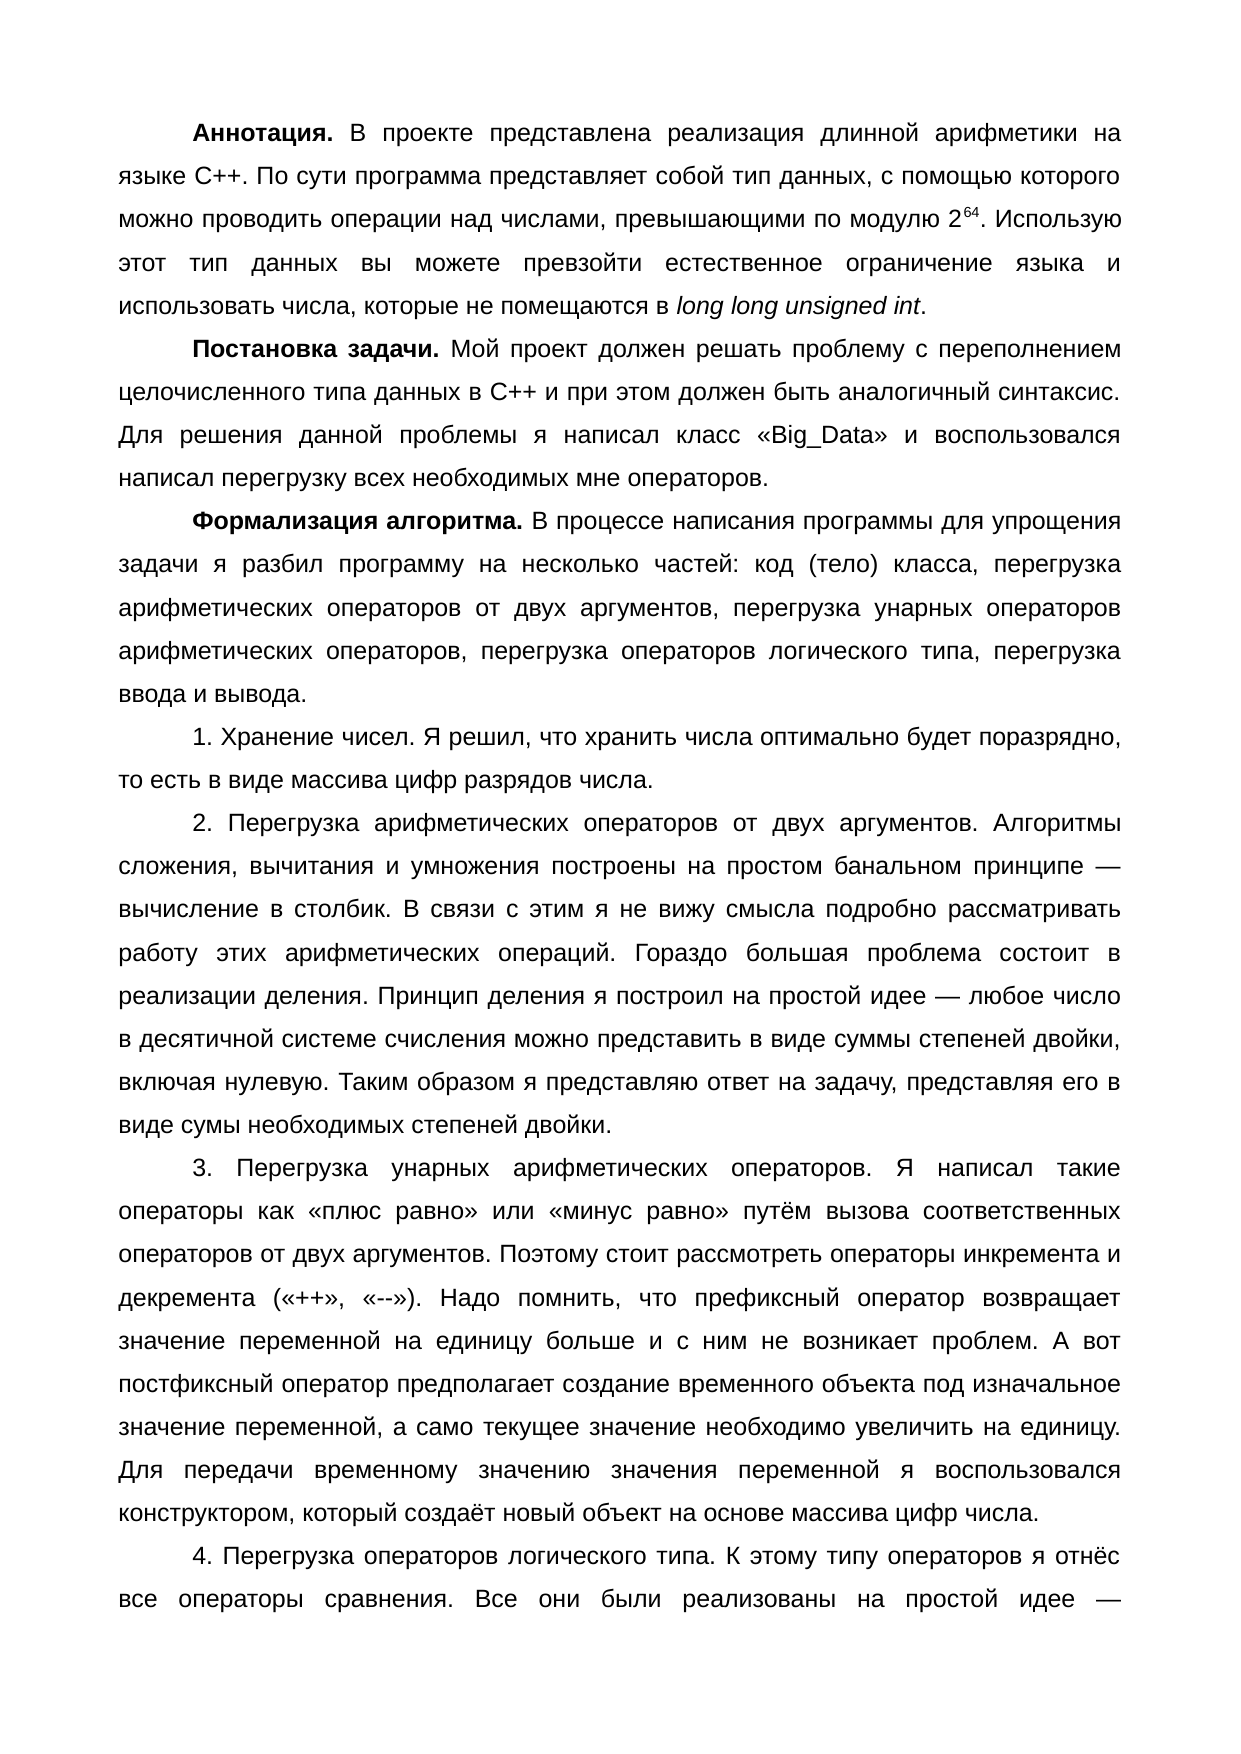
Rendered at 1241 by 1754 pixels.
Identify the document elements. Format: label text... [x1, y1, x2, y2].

text 2. Перегрузка арифметических операторов от двух аргументов. Алгоритмы сложения, вычитания и умножения построены на простом банальном принципе — вычисление в столбик. В связи с этим я не вижу смысла подробно рассматривать работу этих арифметических операций. Гораздо большая проблема состоит в реализации деления. Принцип деления я построил на простой идее — любое число в десятичной системе счисления можно представить в виде суммы степеней двойки, включая нулевую. Таким образом я представляю ответ на задачу, представляя его в виде сумы необходимых степеней двойки. [118, 808, 1122, 1139]
text 1. Хранение чисел. Я решил, что хранить числа оптимально будет поразрядно, то есть в виде массива цифр разрядов числа. [118, 722, 1122, 794]
text Аннотация. В проекте представлена реализация длинной арифметики на языке С++. По сути программа представляет собой тип данных, с помощью которого можно проводить операции над числами, превышающими по модулю 264. Использую этот тип данных вы можете превзойти естественное ограничение языка и использовать числа, которые не помещаются в long long unsigned int. [118, 118, 1122, 319]
text Формализация алгоритма. В процессе написания программы для упрощения задачи я разбил программу на несколько частей: код (тело) класса, перегрузка арифметических операторов от двух аргументов, перегрузка унарных операторов арифметических операторов, перегрузка операторов логического типа, перегрузка ввода и вывода. [118, 506, 1122, 707]
text Постановка задачи. Мой проект должен решать проблему с переполнением целочисленного типа данных в С++ и при этом должен быть аналогичный синтаксис. Для решения данной проблемы я написал класс «Big_Data» и воспользовался написал перегрузку всех необходимых мне операторов. [118, 334, 1122, 492]
text 4. Перегрузка операторов логического типа. К этому типу операторов я отнёс все операторы сравнения. Все они были реализованы на простой идее — [118, 1541, 1122, 1613]
text 3. Перегрузка унарных арифметических операторов. Я написал такие операторы как «плюс равно» или «минус равно» путём вызова соответственных операторов от двух аргументов. Поэтому стоит рассмотреть операторы инкремента и декремента («++», «--»). Надо помнить, что префиксный оператор возвращает значение переменной на единицу больше и с ним не возникает проблем. А вот постфиксный оператор предполагает создание временного объекта под изначальное значение переменной, а само текущее значение необходимо увеличить на единицу. Для передачи временному значению значения переменной я воспользовался конструктором, который создаёт новый объект на основе массива цифр числа. [118, 1153, 1122, 1527]
